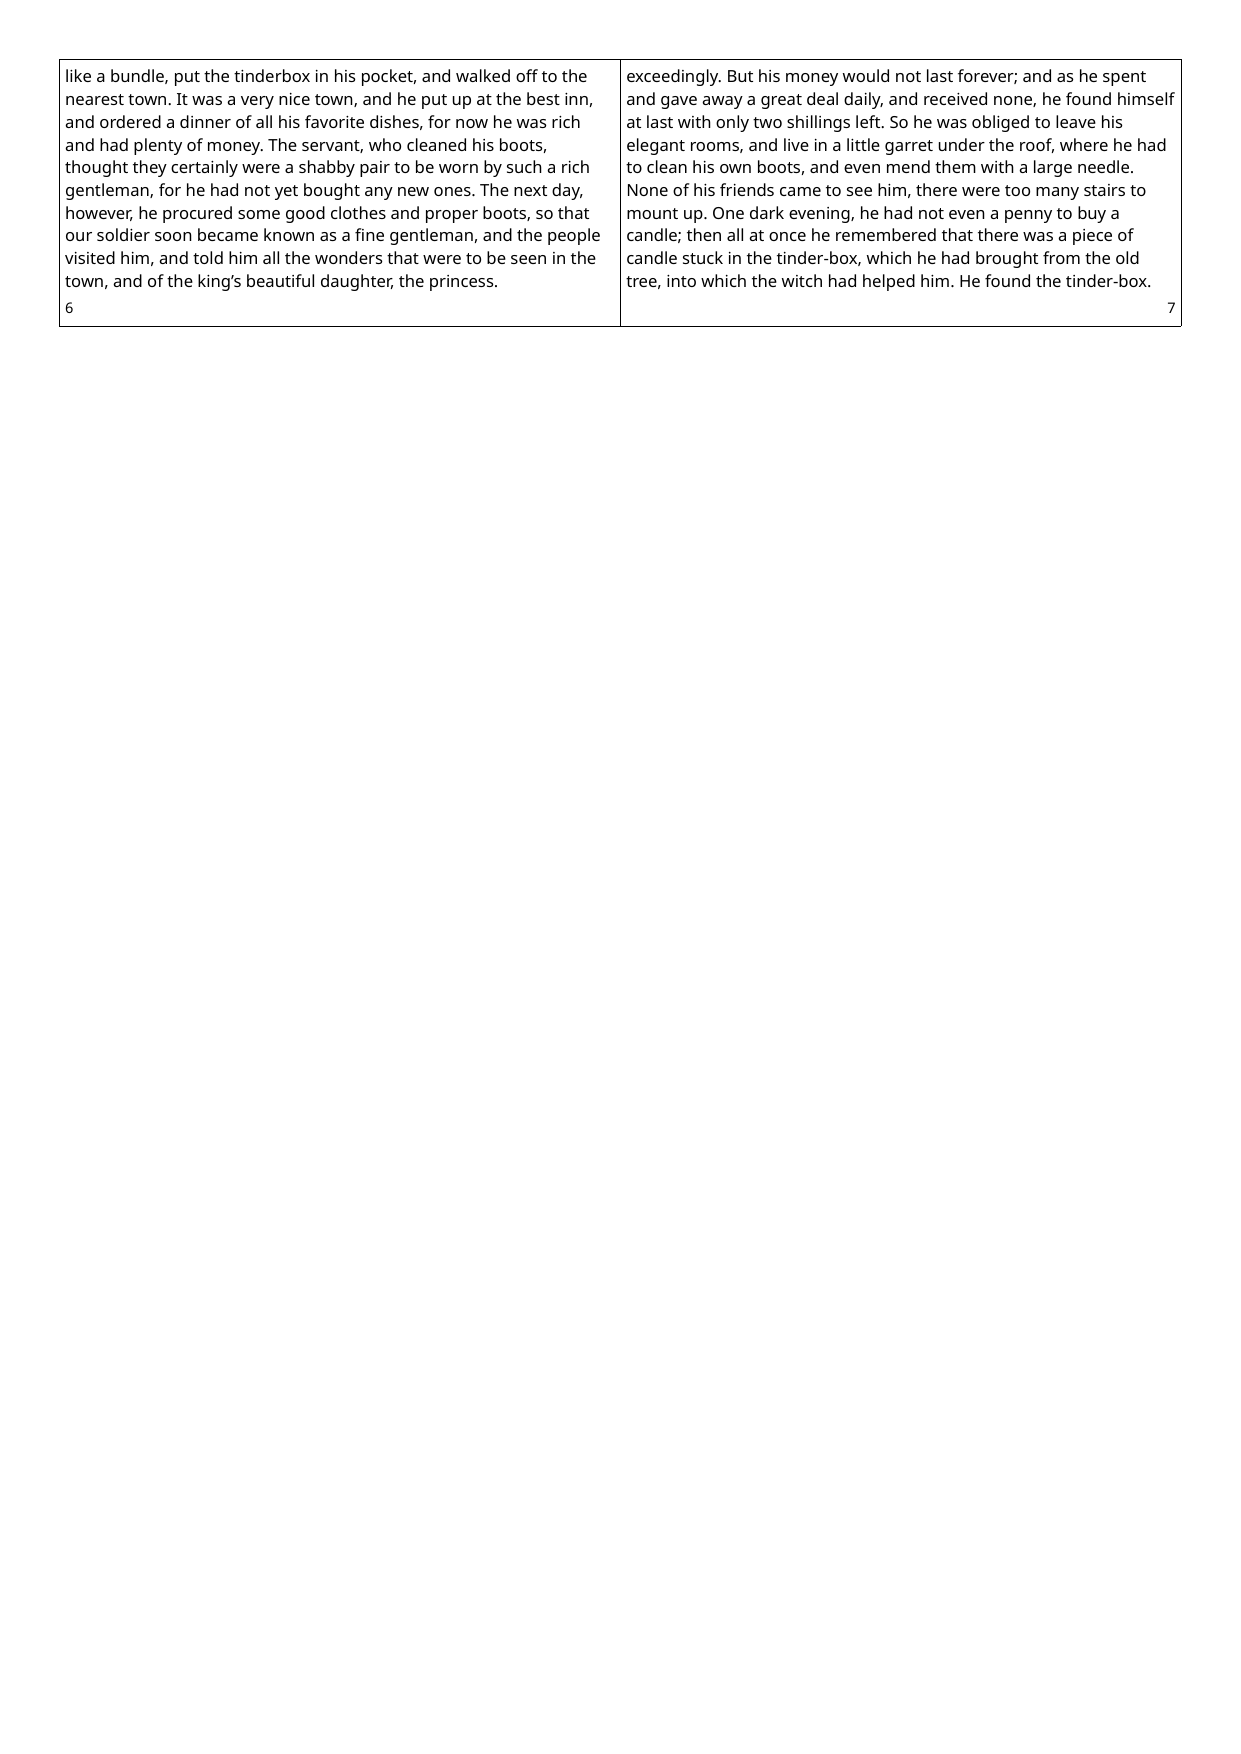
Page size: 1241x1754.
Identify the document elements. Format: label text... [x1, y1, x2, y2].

table_cell like a bundle, put the tinderbox in his pocket, and walked off to the nearest town. It was a very nice town, and he put up at the best inn, and ordered a dinner of all his favorite dishes, for now he was rich and had plenty of money. The servant, who cleaned his boots, thought they certainly were a shabby pair to be worn by such a rich gentleman, for he had not yet bought any new ones. The next day, however, he procured some good clothes and proper boots, so that our soldier soon became known as a fine gentleman, and the people visited him, and told him all the wonders that were to be seen in the town, and of the king’s beautiful daughter, the princess. [60, 60, 620, 298]
table_cell 7 [621, 298, 1181, 326]
table_cell 6 [60, 298, 620, 326]
table_cell exceedingly. But his money would not last forever; and as he spent and gave away a great deal daily, and received none, he found himself at last with only two shillings left. So he was obliged to leave his elegant rooms, and live in a little garret under the roof, where he had to clean his own boots, and even mend them with a large needle. None of his friends came to see him, there were too many stairs to mount up. One dark evening, he had not even a penny to buy a candle; then all at once he remembered that there was a piece of candle stuck in the tinder-box, which he had brought from the old tree, into which the witch had helped him. He found the tinder-box. [621, 60, 1181, 298]
